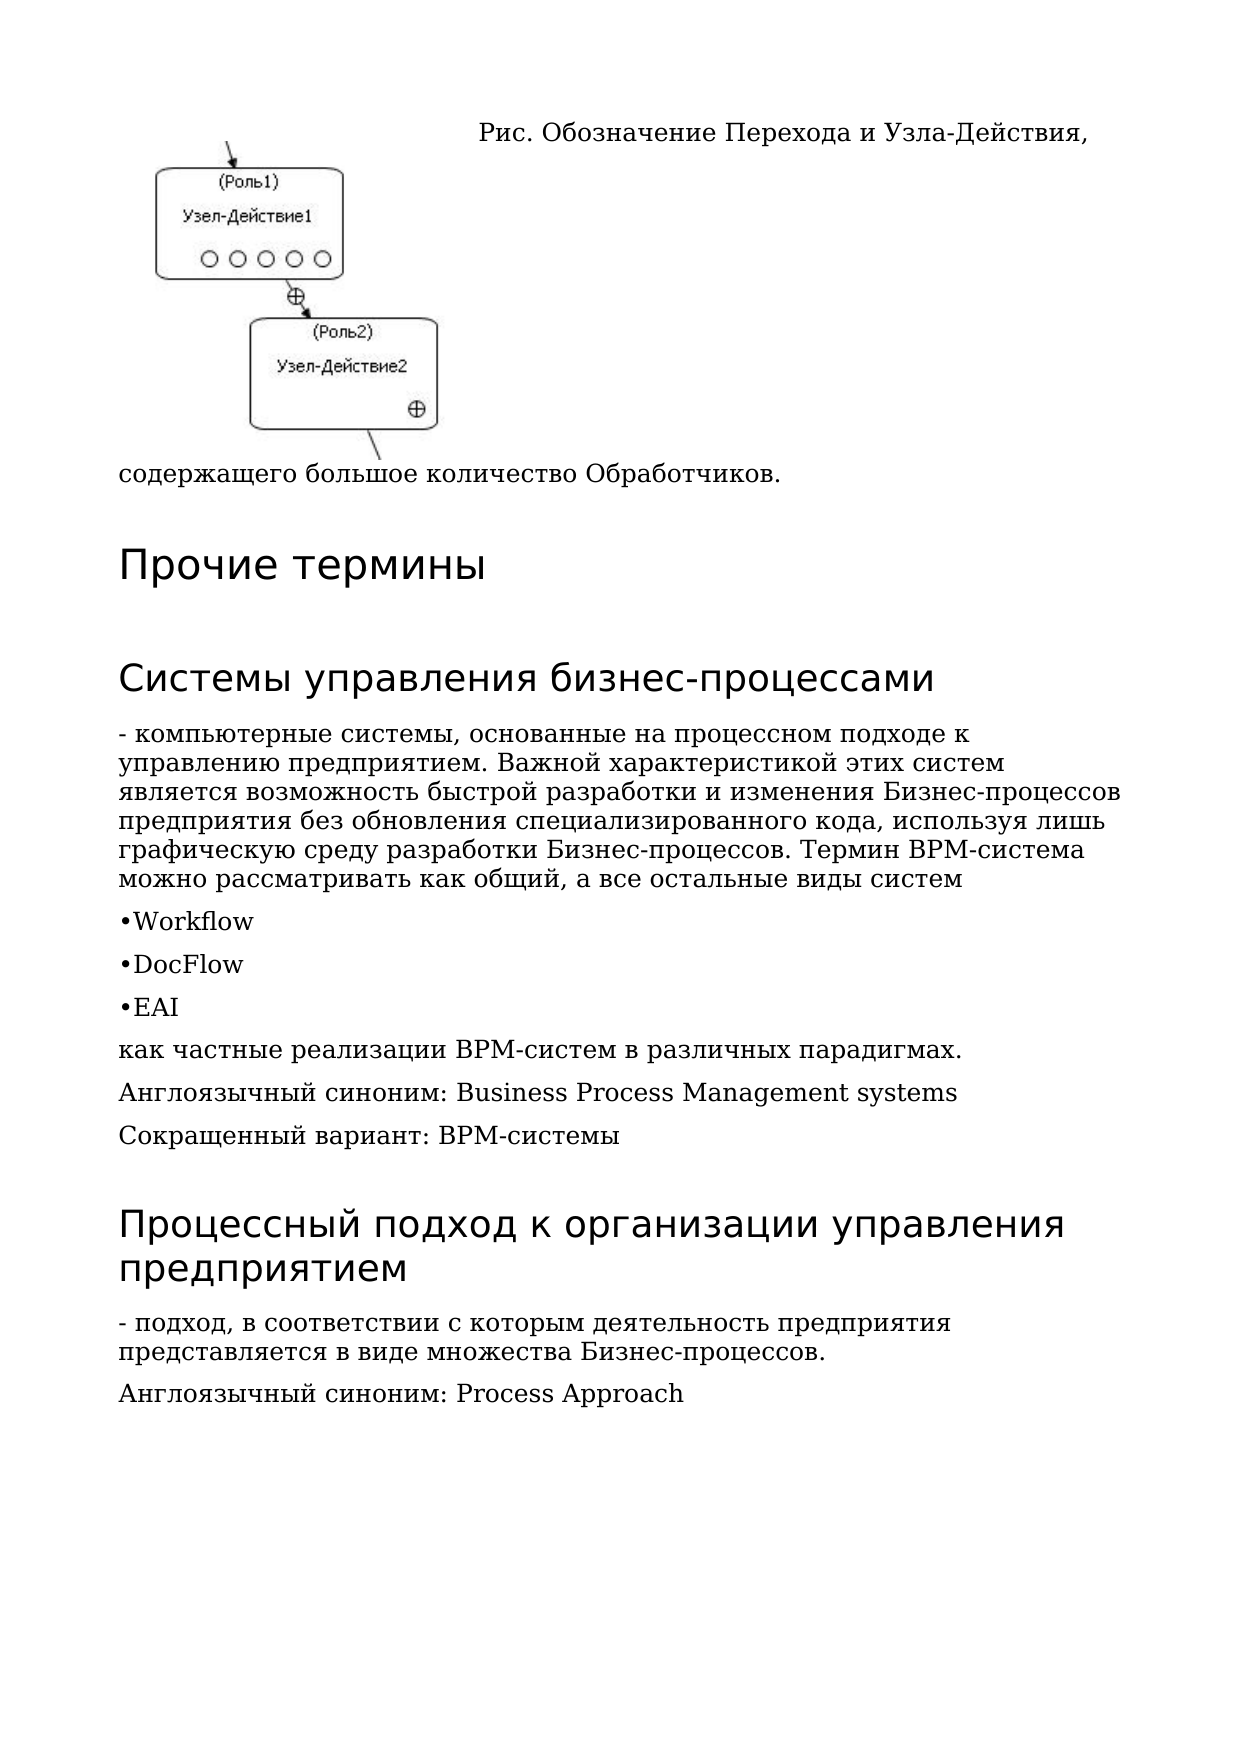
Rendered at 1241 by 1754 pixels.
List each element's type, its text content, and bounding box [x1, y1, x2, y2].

list DocFlow [118, 950, 1122, 979]
subtitle Системы управления бизнес-процессами [118, 657, 1122, 701]
text Англоязычный синоним: Process Approach [118, 1380, 1122, 1409]
text Сокращенный вариант: BPM-системы [118, 1121, 1122, 1150]
text Рис. Обозначение Перехода и Узла-Действия, содержащего большое количество Обработчиков. [118, 118, 1122, 488]
list Workflow [118, 907, 1122, 936]
text - компьютерные системы, основанные на процессном подходе к управлению предприятием. Важной характеристикой этих систем является возможность быстрой разработки и изменения Бизнес-процессов предприятия без обновления специализированного кода, используя лишь графическую среду разработки Бизнес-процессов. Термин BPM-система можно рассматривать как общий, а все остальные виды систем [118, 719, 1122, 894]
text Англоязычный синоним: Business Process Management systems [118, 1078, 1122, 1107]
text - подход, в соответствии с которым деятельность предприятия представляется в виде множества Бизнес-процессов. [118, 1308, 1122, 1366]
text как частные реализации BPM-систем в различных парадигмах. [118, 1035, 1122, 1064]
subtitle Процессный подход к организации управления предприятием [118, 1202, 1122, 1290]
list EAI [118, 993, 1122, 1022]
subtitle Прочие термины [118, 541, 1122, 589]
